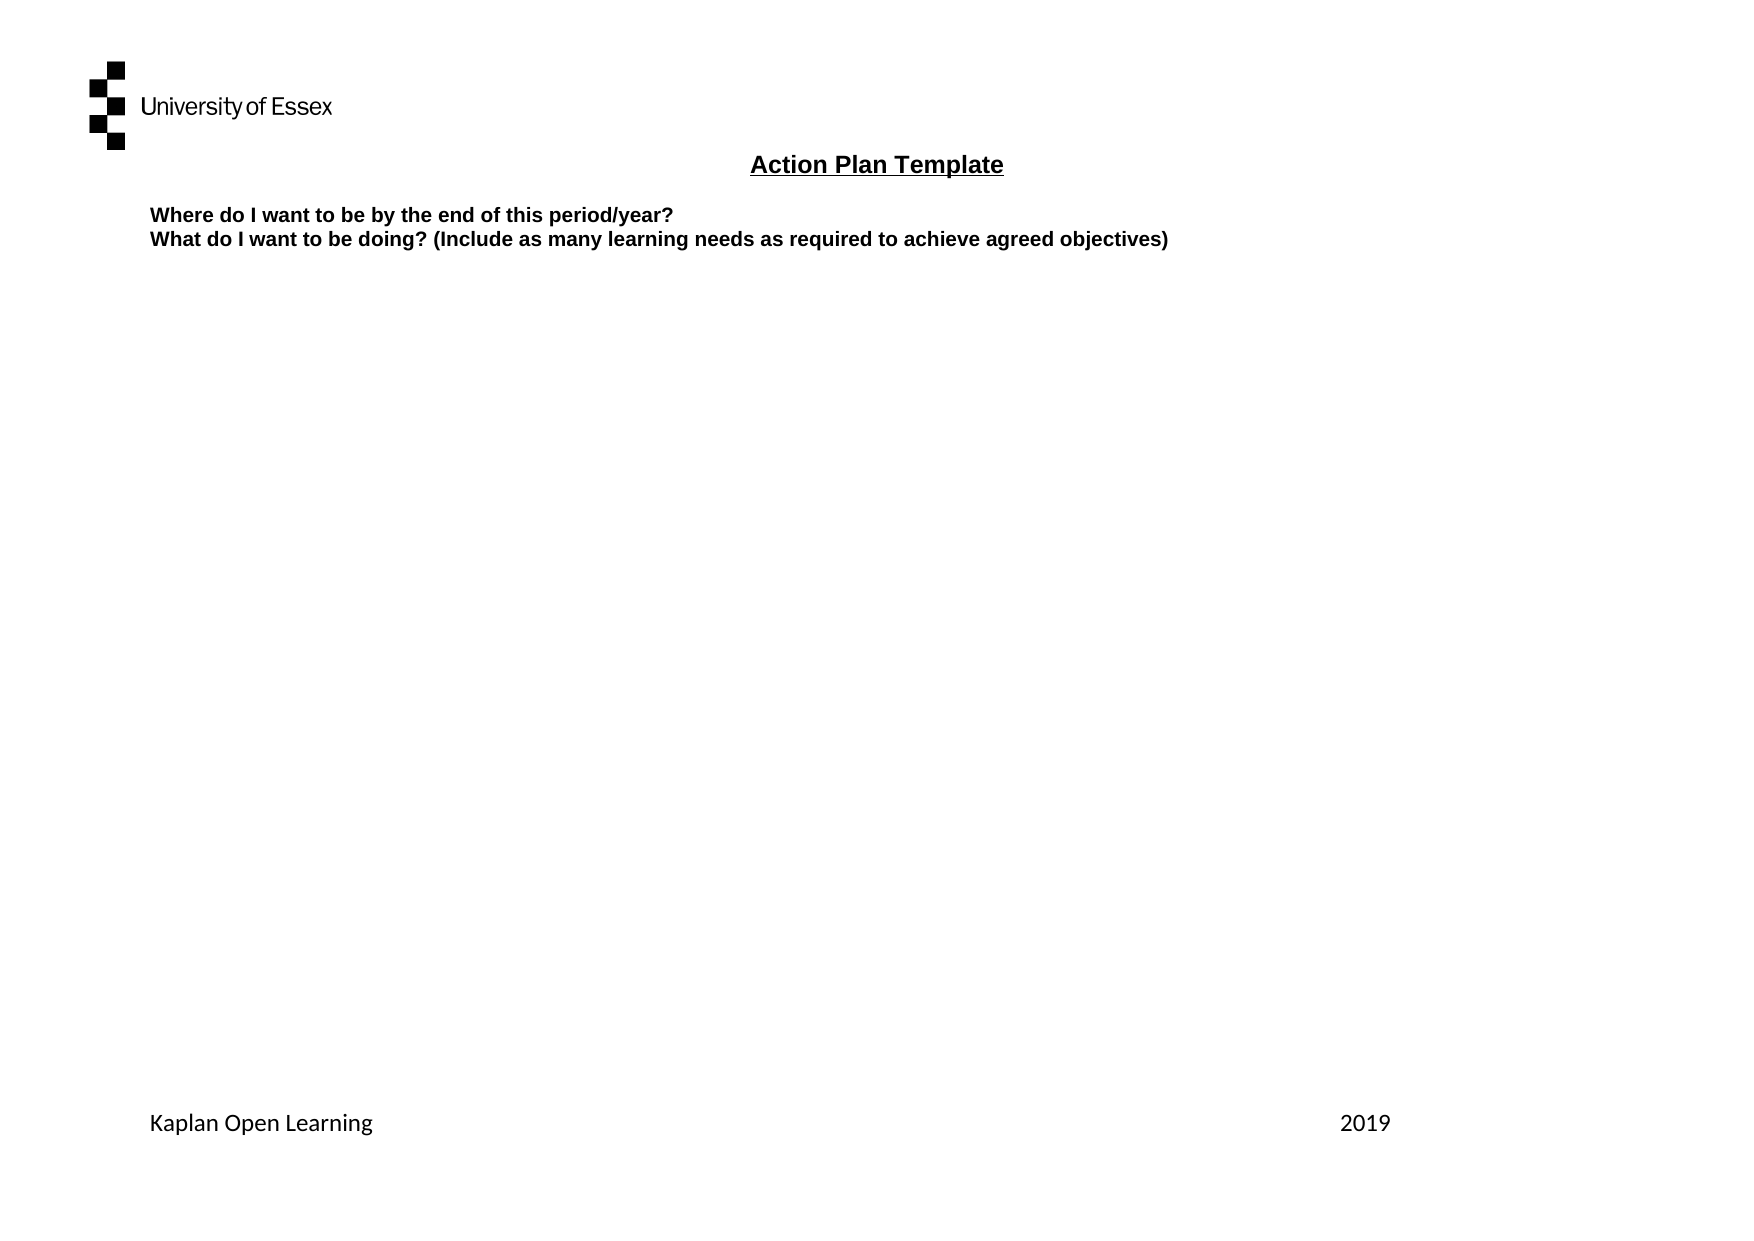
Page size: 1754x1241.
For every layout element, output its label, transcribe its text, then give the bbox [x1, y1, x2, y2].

text Where do I want to be by the end of this period/year? [150, 203, 1604, 227]
text What do I want to be doing? (Include as many learning needs as required to achieve agreed objectives) [150, 227, 1604, 251]
text Action Plan Template [150, 150, 1604, 179]
